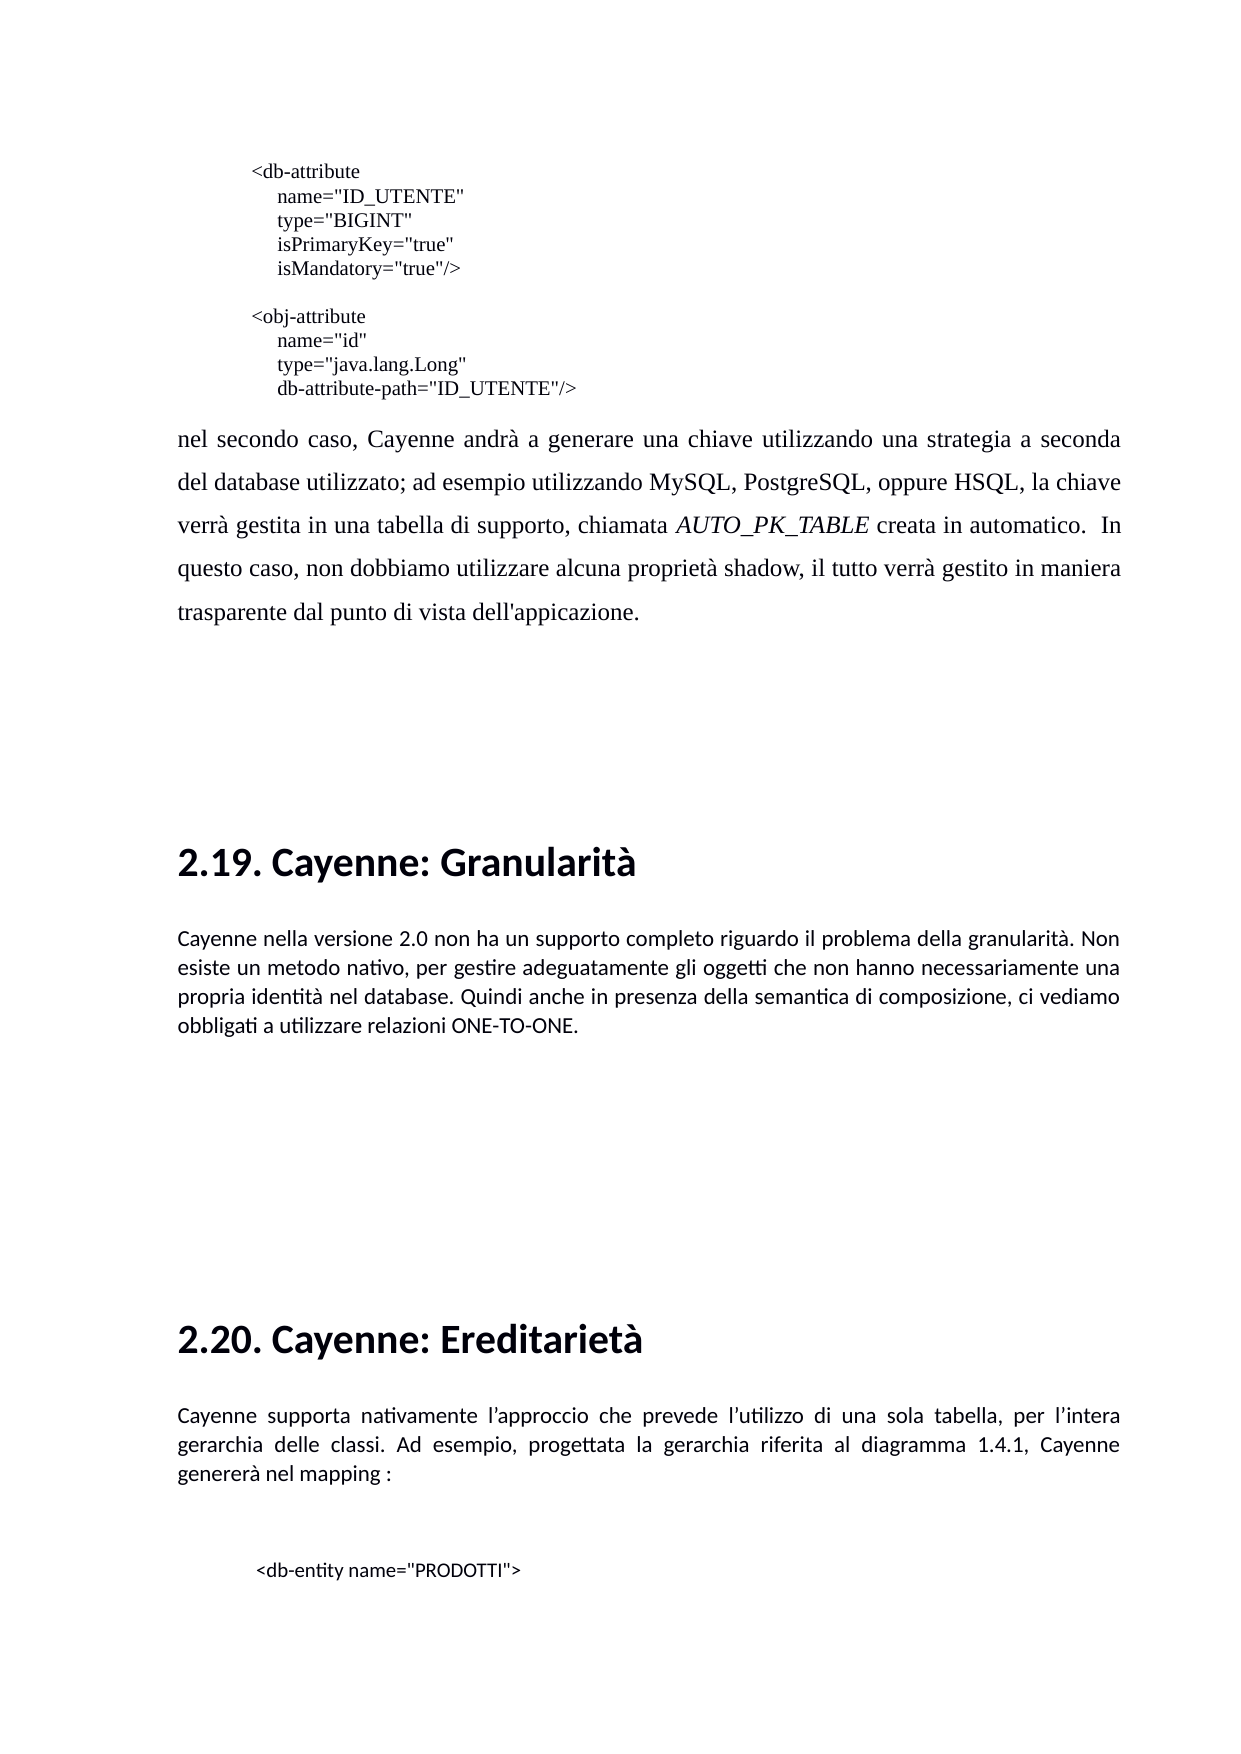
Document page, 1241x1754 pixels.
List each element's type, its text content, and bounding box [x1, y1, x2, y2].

text <db-attribute [251, 159, 1122, 183]
text nel secondo caso, Cayenne andrà a generare una chiave utilizzando una strategia a seconda del database utilizzato; ad esempio utilizzando MySQL, PostgreSQL, oppure HSQL, la chiave verrà gestita in una tabella di supporto, chiamata AUTO_PK_TABLE creata in automatico. In questo caso, non dobbiamo utilizzare alcuna proprietà shadow, il tutto verrà gestito in maniera trasparente dal punto di vista dell'appicazione. [177, 424, 1122, 625]
text <db-entity name="PRODOTTI"> [251, 1557, 1122, 1582]
text type="BIGINT" [251, 208, 1122, 232]
text isMandatory="true"/> [251, 256, 1122, 280]
text isPrimaryKey="true" [251, 232, 1122, 256]
text Cayenne supporta nativamente l’approccio che prevede l’utilizzo di una sola tabella, per l’intera gerarchia delle classi. Ad esempio, progettata la gerarchia riferita al diagramma 1.4.1, Cayenne genererà nel mapping : [177, 1401, 1122, 1487]
subtitle Cayenne: Ereditarietà [177, 1313, 1122, 1363]
text name="id" [251, 328, 1122, 352]
text <obj-attribute [251, 304, 1122, 328]
text name="ID_UTENTE" [251, 183, 1122, 208]
text type="java.lang.Long" [251, 352, 1122, 376]
subtitle Cayenne: Granularità [177, 836, 1122, 886]
text db-attribute-path="ID_UTENTE"/> [251, 376, 1122, 400]
text Cayenne nella versione 2.0 non ha un supporto completo riguardo il problema della granularità. Non esiste un metodo nativo, per gestire adeguatamente gli oggetti che non hanno necessariamente una propria identità nel database. Quindi anche in presenza della semantica di composizione, ci vediamo obbligati a utilizzare relazioni ONE-TO-ONE. [177, 924, 1122, 1039]
